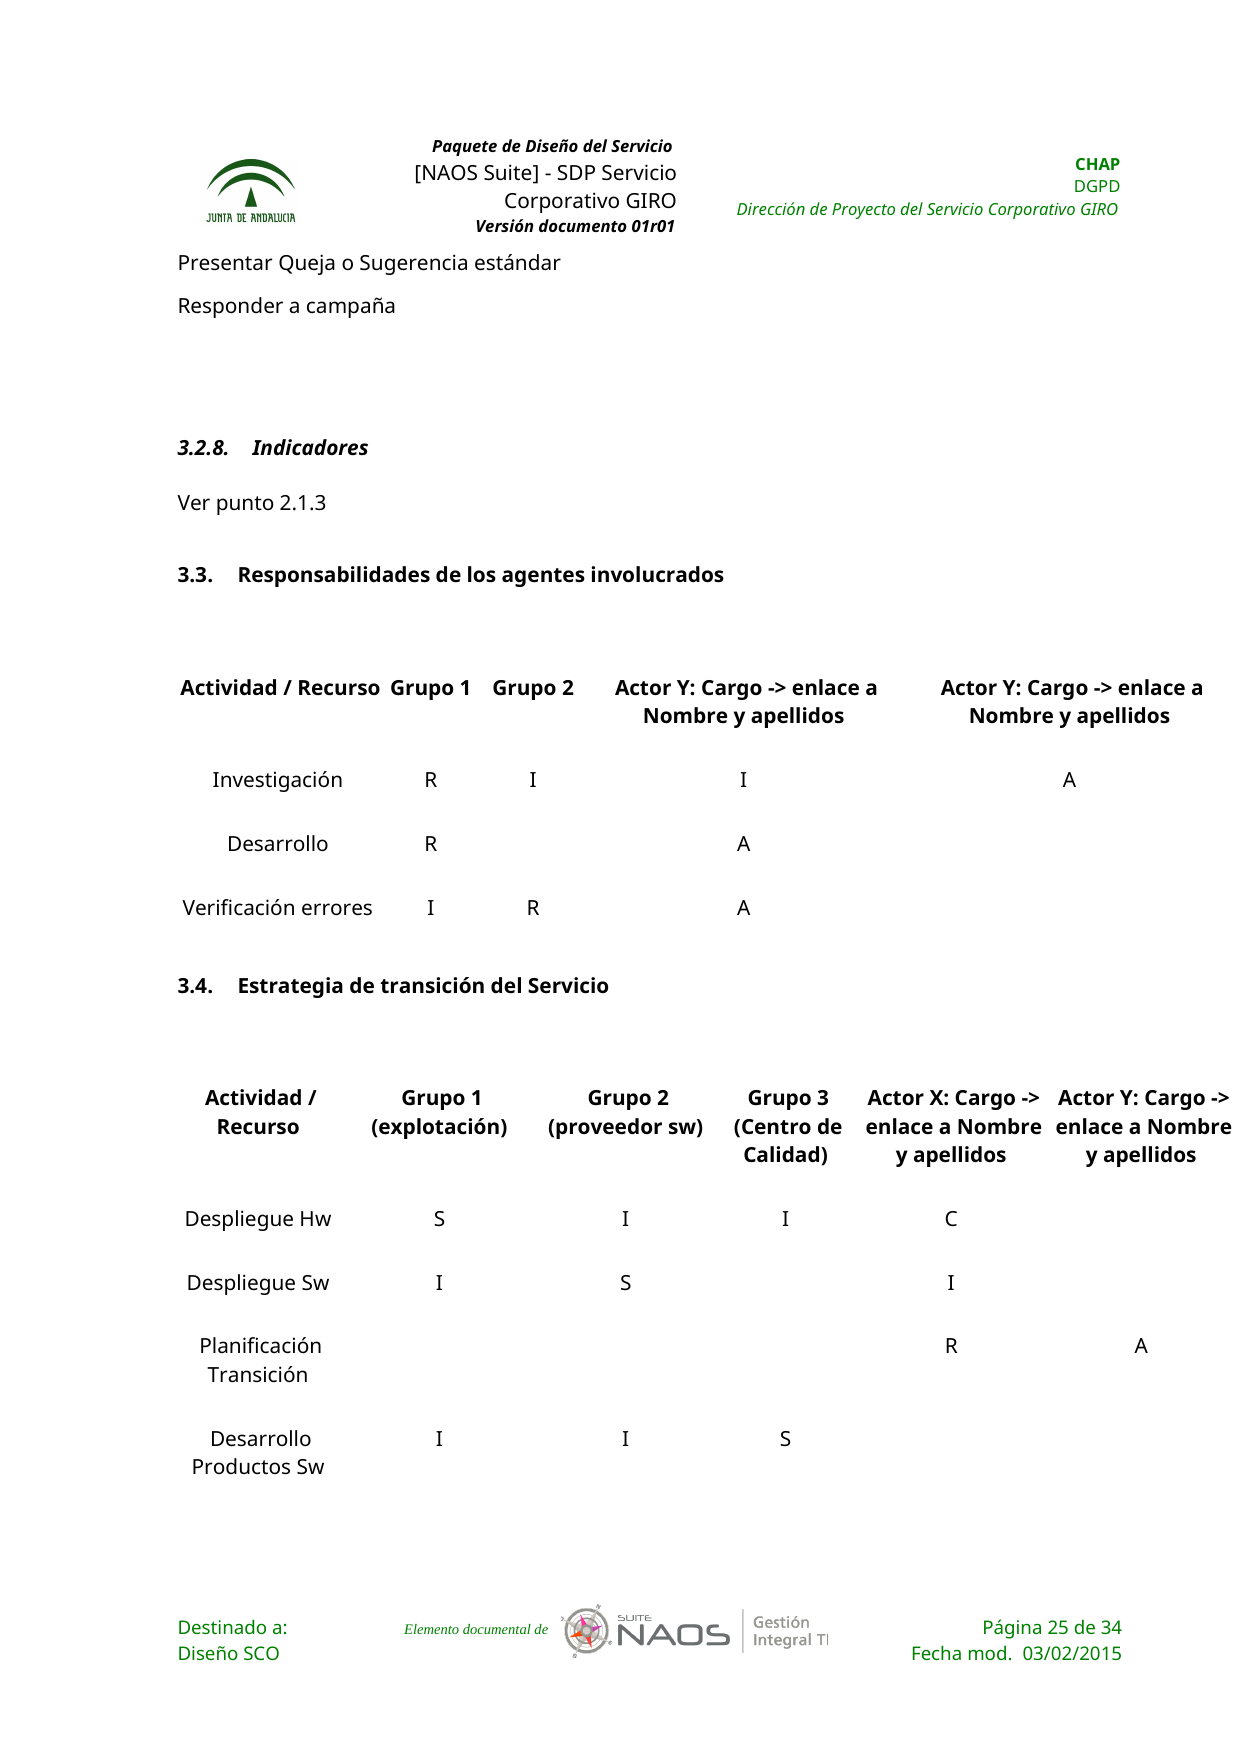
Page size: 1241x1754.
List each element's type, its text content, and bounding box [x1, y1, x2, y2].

subtitle Indicadores [177, 433, 1122, 462]
table_cell I [717, 1201, 859, 1265]
table_header Actividad / Recurso [177, 1081, 344, 1201]
table_cell I [384, 890, 483, 953]
table_cell [1048, 1201, 1240, 1265]
table_header Actor Y: Cargo -> enlace a Nombre y apellidos [588, 670, 904, 762]
table_cell S [344, 1201, 540, 1265]
picture [560, 1604, 829, 1658]
table_cell Despliegue Hw [177, 1201, 344, 1265]
subtitle Estrategia de transición del Servicio [177, 971, 1122, 999]
table_header Grupo 2 [483, 670, 588, 762]
subtitle Responsabilidades de los agentes involucrados [177, 561, 1122, 589]
table_cell [1048, 1265, 1240, 1329]
table_cell C [860, 1201, 1048, 1265]
table_header Grupo 1 [384, 670, 483, 762]
picture [201, 159, 298, 226]
table_header Actor X: Cargo -> enlace a Nombre y apellidos [860, 1081, 1048, 1201]
table_cell I [344, 1421, 540, 1513]
table_cell S [540, 1265, 717, 1329]
table_header Grupo 1 (explotación) [344, 1081, 540, 1201]
table_cell R [384, 762, 483, 826]
table_cell [1048, 1421, 1240, 1513]
text Responder a campaña [177, 291, 1122, 319]
table_cell Verificación errores [177, 890, 383, 953]
table_cell I [483, 762, 588, 826]
text Presentar Queja o Sugerencia estándar [177, 248, 1122, 277]
table_cell R [860, 1329, 1048, 1421]
table_cell Investigación [177, 762, 383, 826]
table_cell [344, 1329, 540, 1421]
table_cell [904, 826, 1240, 890]
table_cell Despliegue Sw [177, 1265, 344, 1329]
table_cell I [860, 1265, 1048, 1329]
table_cell R [483, 890, 588, 953]
table_cell [717, 1329, 859, 1421]
table_cell A [588, 890, 904, 953]
table_header Grupo 2 (proveedor sw) [540, 1081, 717, 1201]
table_cell Planificación Transición [177, 1329, 344, 1421]
table_header Actividad / Recurso [177, 670, 383, 762]
table_cell I [540, 1201, 717, 1265]
table_header Actor Y: Cargo -> enlace a Nombre y apellidos [904, 670, 1240, 762]
table_cell A [904, 762, 1240, 826]
table_cell [717, 1265, 859, 1329]
text Ver punto 2.1.3 [177, 488, 1122, 516]
table_cell Desarrollo [177, 826, 383, 890]
table_cell [904, 890, 1240, 953]
table_cell I [344, 1265, 540, 1329]
table_cell A [1048, 1329, 1240, 1421]
table_cell R [384, 826, 483, 890]
table_header Grupo 3 (Centro de Calidad) [717, 1081, 859, 1201]
table_cell A [588, 826, 904, 890]
table_cell [860, 1421, 1048, 1513]
table_cell I [540, 1421, 717, 1513]
table_cell [540, 1329, 717, 1421]
table_cell I [588, 762, 904, 826]
table_cell S [717, 1421, 859, 1513]
table_cell Desarrollo Productos Sw [177, 1421, 344, 1513]
table_cell [483, 826, 588, 890]
table_header Actor Y: Cargo -> enlace a Nombre y apellidos [1048, 1081, 1240, 1201]
